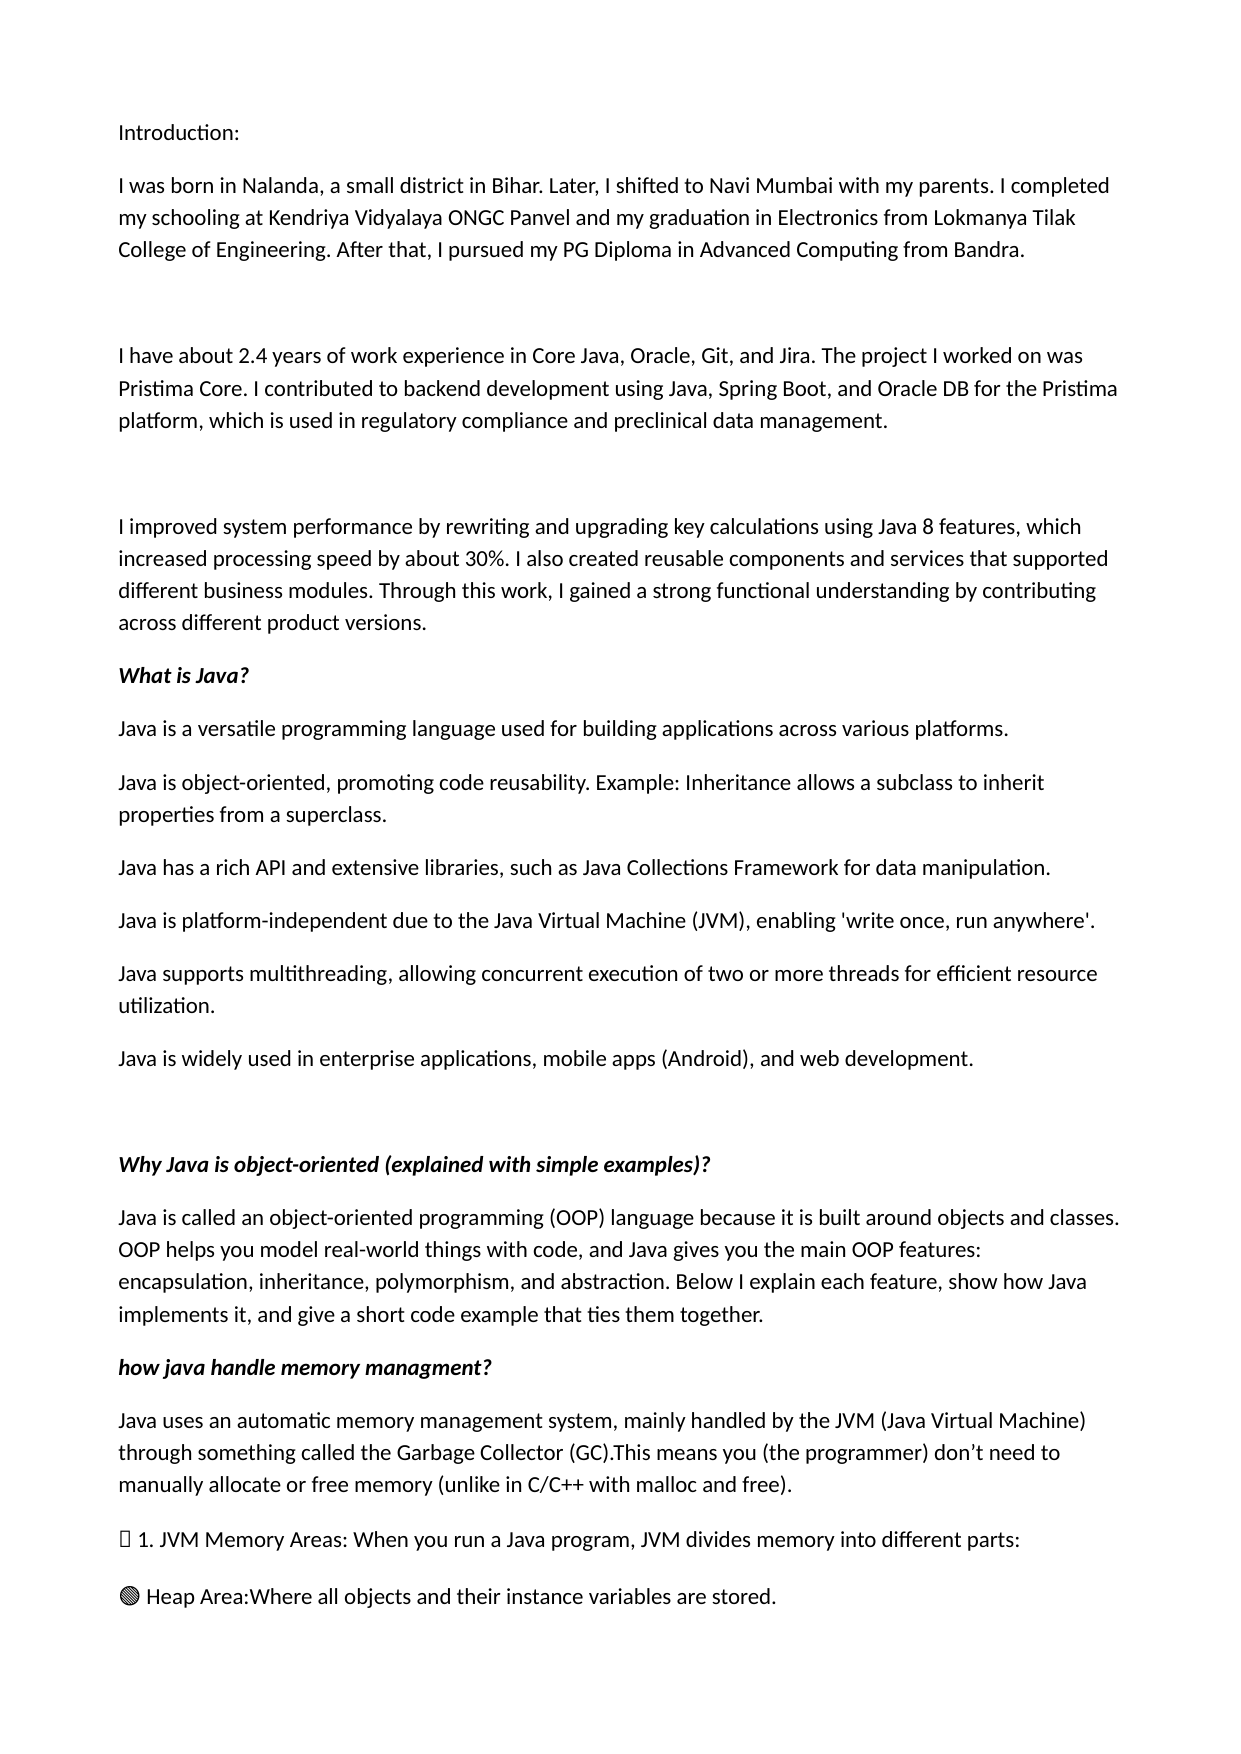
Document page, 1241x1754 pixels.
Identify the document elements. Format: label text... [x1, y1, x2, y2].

text 🟢 Heap Area:Where all objects and their instance variables are stored. [118, 1580, 1122, 1611]
text I have about 2.4 years of work experience in Core Java, Oracle, Git, and Jira. The project I worked on was Pristima Core. I contributed to backend development using Java, Spring Boot, and Oracle DB for the Pristima platform, which is used in regulatory compliance and preclinical data management. [118, 342, 1122, 434]
text I was born in Nalanda, a small district in Bihar. Later, I shifted to Navi Mumbai with my parents. I completed my schooling at Kendriya Vidyalaya ONGC Panvel and my graduation in Electronics from Lokmanya Tilak College of Engineering. After that, I pursued my PG Diploma in Advanced Computing from Bandra. [118, 171, 1122, 263]
text Java is widely used in enterprise applications, mobile apps (Android), and web development. [118, 1044, 1122, 1072]
text Java is platform-independent due to the Java Virtual Machine (JVM), enabling 'write once, run anywhere'. [118, 906, 1122, 934]
text Why Java is object-oriented (explained with simple examples)? [118, 1150, 1122, 1178]
text What is Java? [118, 662, 1122, 689]
text Java has a rich API and extensive libraries, such as Java Collections Framework for data manipulation. [118, 853, 1122, 881]
text Java is a versatile programming language used for building applications across various platforms. [118, 714, 1122, 743]
text Introduction: [118, 118, 1122, 146]
text Java supports multithreading, allowing concurrent execution of two or more threads for efficient resource utilization. [118, 959, 1122, 1019]
text Java uses an automatic memory management system, mainly handled by the JVM (Java Virtual Machine) through something called the Garbage Collector (GC).This means you (the programmer) don’t need to manually allocate or free memory (unlike in C/C++ with malloc and free). [118, 1406, 1122, 1498]
text Java is object-oriented, promoting code reusability. Example: Inheritance allows a subclass to inherit properties from a superclass. [118, 768, 1122, 828]
text 🔸 1. JVM Memory Areas: When you run a Java program, JVM divides memory into different parts: [118, 1523, 1122, 1554]
text Java is called an object-oriented programming (OOP) language because it is built around objects and classes. OOP helps you model real-world things with code, and Java gives you the main OOP features: encapsulation, inheritance, polymorphism, and abstraction. Below I explain each feature, show how Java implements it, and give a short code example that ties them together. [118, 1203, 1122, 1328]
text how java handle memory managment? [118, 1353, 1122, 1381]
text I improved system performance by rewriting and upgrading key calculations using Java 8 features, which increased processing speed by about 30%. I also created reusable components and services that supported different business modules. Through this work, I gained a strong functional understanding by contributing across different product versions. [118, 512, 1122, 637]
